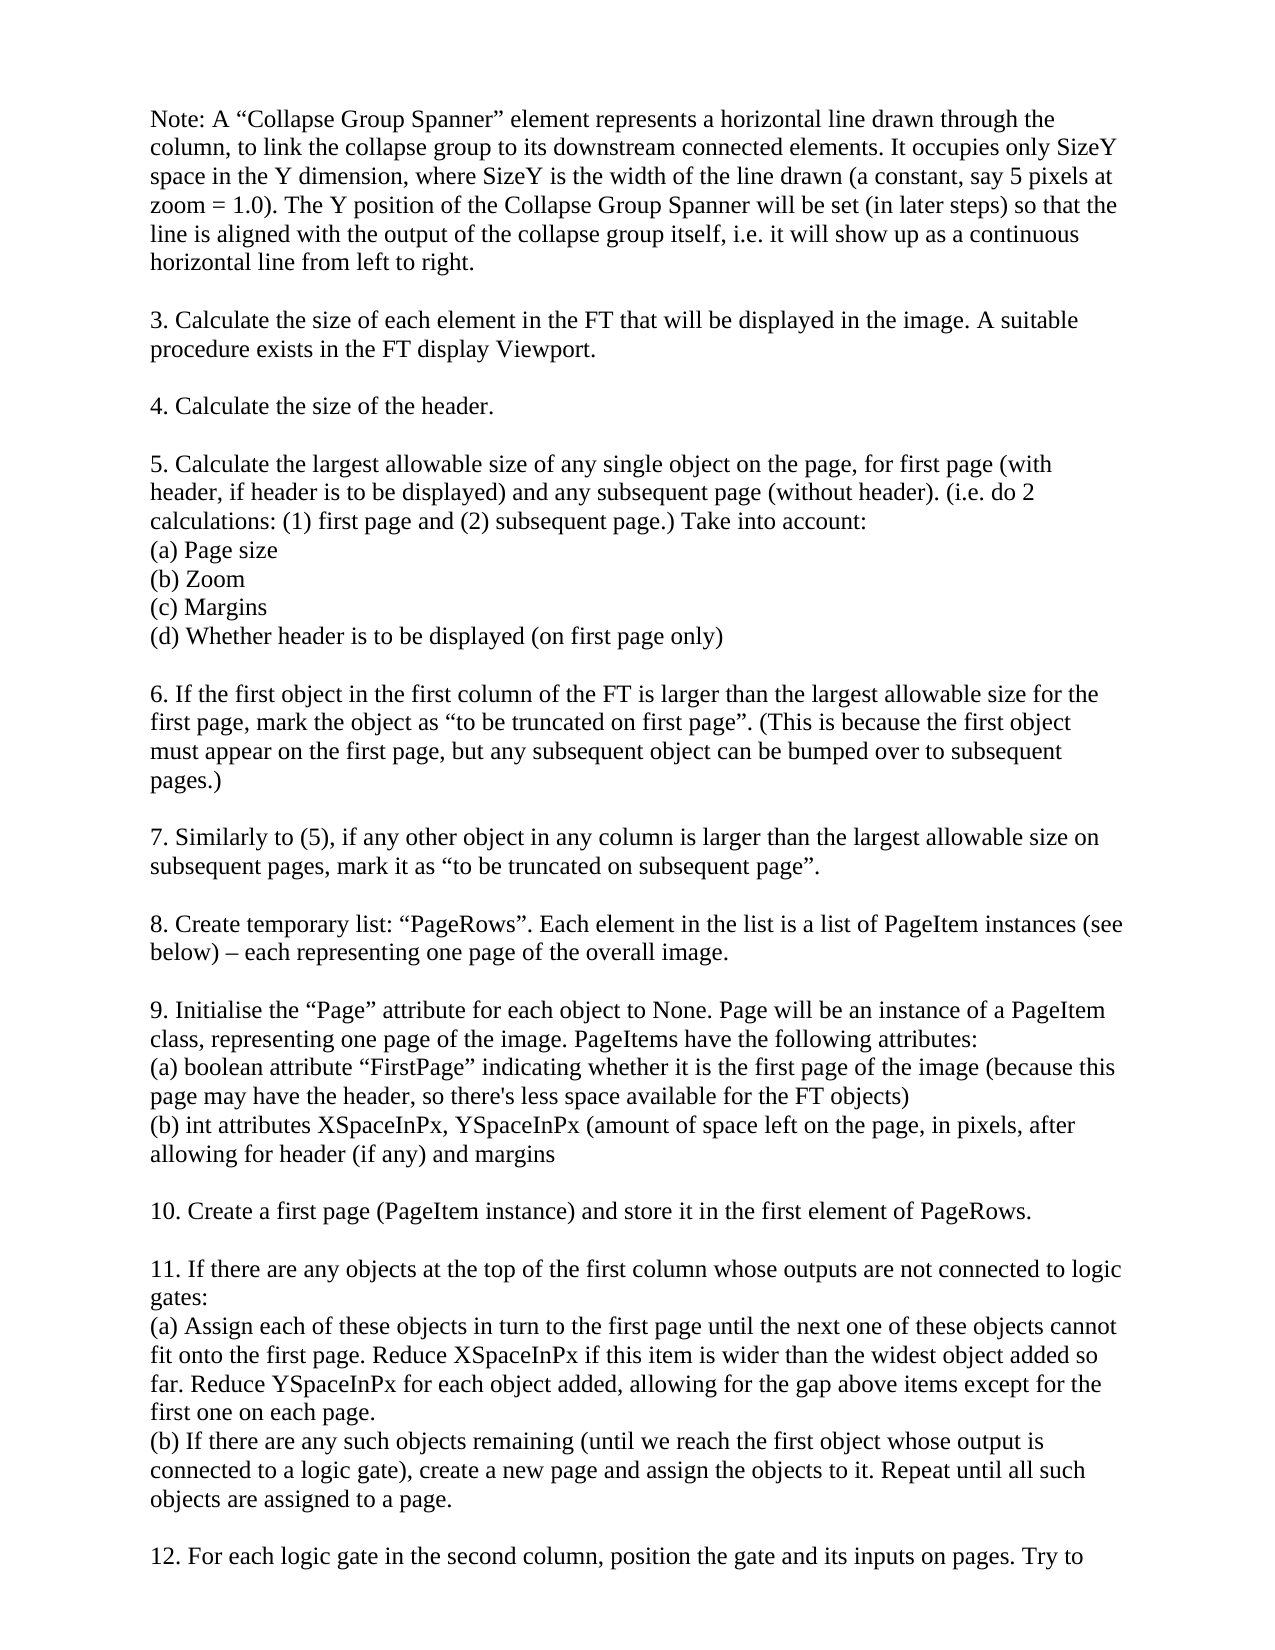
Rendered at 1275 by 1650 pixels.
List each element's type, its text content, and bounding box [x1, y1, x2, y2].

text (c) Margins [150, 592, 1125, 621]
text (a) boolean attribute “FirstPage” indicating whether it is the first page of the image (because this page may have the header, so there's less space available for the FT objects) [150, 1052, 1125, 1110]
text (b) int attributes XSpaceInPx, YSpaceInPx (amount of space left on the page, in pixels, after allowing for header (if any) and margins [150, 1110, 1125, 1167]
text 6. If the first object in the first column of the FT is larger than the largest allowable size for the first page, mark the object as “to be truncated on first page”. (This is because the first object must appear on the first page, but any subsequent object can be bumped over to subsequent pages.) [150, 679, 1125, 794]
text 12. For each logic gate in the second column, position the gate and its inputs on pages. Try to [150, 1541, 1125, 1570]
text 11. If there are any objects at the top of the first column whose outputs are not connected to logic gates: [150, 1254, 1125, 1311]
text (b) If there are any such objects remaining (until we reach the first object whose output is connected to a logic gate), create a new page and assign the objects to it. Repeat until all such objects are assigned to a page. [150, 1426, 1125, 1512]
text 4. Calculate the size of the header. [150, 391, 1125, 420]
text 3. Calculate the size of each element in the FT that will be displayed in the image. A suitable procedure exists in the FT display Viewport. [150, 305, 1125, 362]
text 10. Create a first page (PageItem instance) and store it in the first element of PageRows. [150, 1196, 1125, 1225]
text 7. Similarly to (5), if any other object in any column is larger than the largest allowable size on subsequent pages, mark it as “to be truncated on subsequent page”. [150, 822, 1125, 880]
text (a) Assign each of these objects in turn to the first page until the next one of these objects cannot fit onto the first page. Reduce XSpaceInPx if this item is wider than the widest object added so far. Reduce YSpaceInPx for each object added, allowing for the gap above items except for the first one on each page. [150, 1311, 1125, 1426]
text 9. Initialise the “Page” attribute for each object to None. Page will be an instance of a PageItem class, representing one page of the image. PageItems have the following attributes: [150, 995, 1125, 1052]
text 5. Calculate the largest allowable size of any single object on the page, for first page (with header, if header is to be displayed) and any subsequent page (without header). (i.e. do 2 calculations: (1) first page and (2) subsequent page.) Take into account: [150, 449, 1125, 535]
text 8. Create temporary list: “PageRows”. Each element in the list is a list of PageItem instances (see below) – each representing one page of the overall image. [150, 909, 1125, 966]
text Note: A “Collapse Group Spanner” element represents a horizontal line drawn through the column, to link the collapse group to its downstream connected elements. It occupies only SizeY space in the Y dimension, where SizeY is the width of the line drawn (a constant, say 5 pixels at zoom = 1.0). The Y position of the Collapse Group Spanner will be set (in later steps) so that the line is aligned with the output of the collapse group itself, i.e. it will show up as a continuous horizontal line from left to right. [150, 104, 1125, 276]
text (a) Page size [150, 535, 1125, 564]
text (b) Zoom [150, 564, 1125, 592]
text (d) Whether header is to be displayed (on first page only) [150, 621, 1125, 650]
